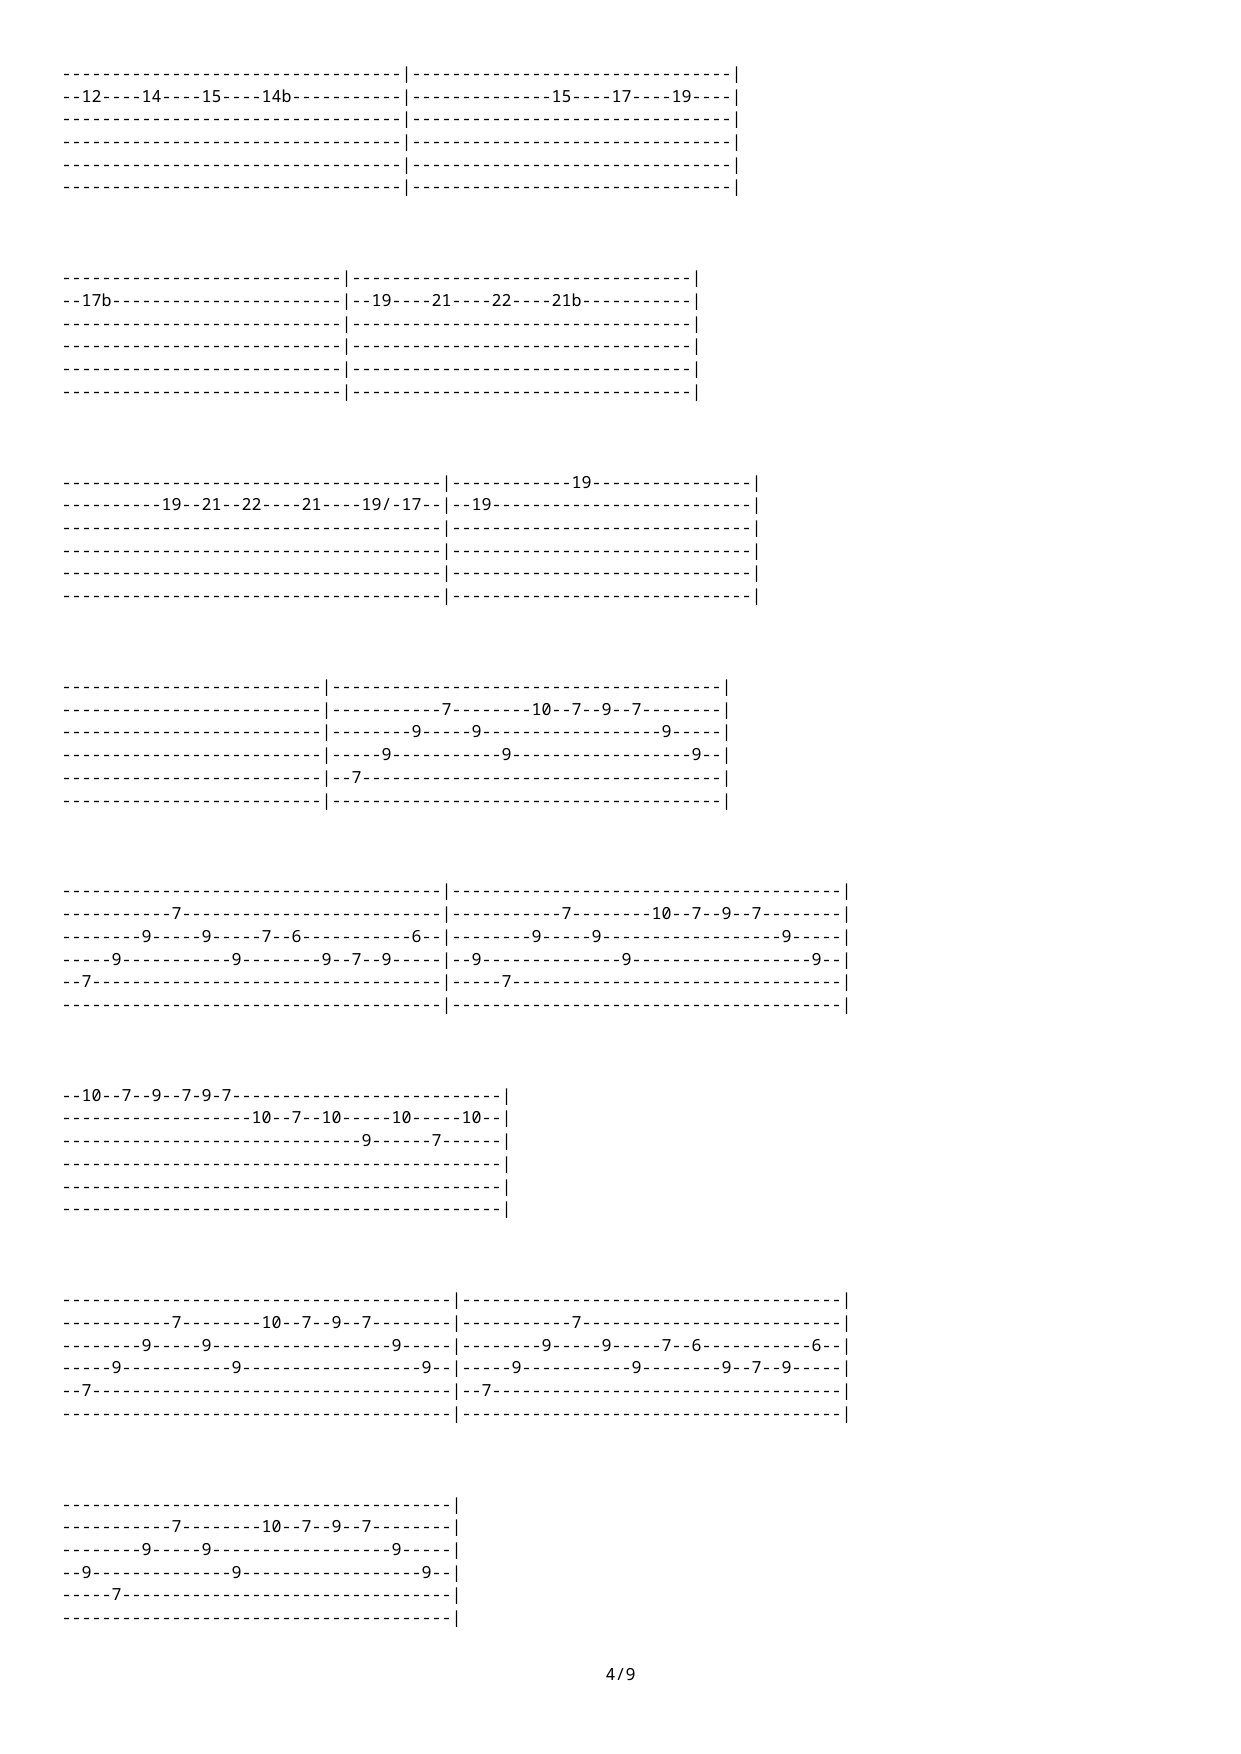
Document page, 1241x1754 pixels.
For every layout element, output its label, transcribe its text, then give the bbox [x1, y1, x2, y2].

text --7-----------------------------------|-----7---------------------------------| [61, 970, 1179, 992]
text ----------------------------------|--------------------------------| [61, 175, 1179, 198]
text --------------------------------------|------------------------------| [61, 561, 1179, 584]
text ---------------------------------------| [61, 1606, 1179, 1628]
text --------------------------|--------9-----9------------------9-----| [61, 720, 1179, 743]
text -----------7--------------------------|-----------7--------10--7--9--7--------| [61, 902, 1179, 924]
text -----9-----------9------------------9--|-----9-----------9--------9--7--9-----| [61, 1356, 1179, 1378]
text --------------------------|--7------------------------------------| [61, 765, 1179, 788]
text -----7---------------------------------| [61, 1583, 1179, 1606]
text --9--------------9------------------9--| [61, 1560, 1179, 1583]
text --------------------------------------|---------------------------------------| [61, 992, 1179, 1015]
text -----------7--------10--7--9--7--------|-----------7--------------------------| [61, 1310, 1179, 1333]
text --------------------------------------|------------19----------------| [61, 470, 1179, 493]
text ----------------------------|----------------------------------| [61, 357, 1179, 379]
text --17b-----------------------|--19----21----22----21b-----------| [61, 288, 1179, 311]
text --------------------------------------|------------------------------| [61, 538, 1179, 561]
text ----------------------------------|--------------------------------| [61, 129, 1179, 152]
text ---------------------------------------|--------------------------------------| [61, 1288, 1179, 1310]
text --------------------------|-----------7--------10--7--9--7--------| [61, 697, 1179, 720]
text --------9-----9-----7--6-----------6--|--------9-----9------------------9-----| [61, 924, 1179, 947]
text --------------------------------------------| [61, 1197, 1179, 1219]
text --12----14----15----14b-----------|--------------15----17----19----| [61, 84, 1179, 107]
text --------------------------------------|------------------------------| [61, 516, 1179, 538]
text --------------------------|-----9-----------9------------------9--| [61, 743, 1179, 765]
text ---------------------------------------| [61, 1492, 1179, 1515]
text -------------------10--7--10-----10-----10--| [61, 1106, 1179, 1129]
text ----------------------------|----------------------------------| [61, 311, 1179, 334]
text ----------------------------------|--------------------------------| [61, 107, 1179, 129]
text --------------------------------------------| [61, 1151, 1179, 1174]
text ----------------------------------|--------------------------------| [61, 61, 1179, 84]
text --10--7--9--7-9-7---------------------------| [61, 1083, 1179, 1106]
text ----------------------------------|--------------------------------| [61, 152, 1179, 175]
text ----------19--21--22----21----19/-17--|--19--------------------------| [61, 493, 1179, 516]
text --------------------------------------|---------------------------------------| [61, 879, 1179, 902]
text --------9-----9------------------9-----|--------9-----9-----7--6-----------6--| [61, 1333, 1179, 1356]
text ----------------------------|----------------------------------| [61, 379, 1179, 402]
text ---------------------------------------|--------------------------------------| [61, 1401, 1179, 1424]
text --7------------------------------------|--7-----------------------------------| [61, 1378, 1179, 1401]
text -----------7--------10--7--9--7--------| [61, 1515, 1179, 1537]
text -----9-----------9--------9--7--9-----|--9--------------9------------------9--| [61, 947, 1179, 970]
text --------------------------------------|------------------------------| [61, 584, 1179, 606]
text --------------------------------------------| [61, 1174, 1179, 1197]
text ----------------------------|----------------------------------| [61, 266, 1179, 288]
text --------------------------|---------------------------------------| [61, 674, 1179, 697]
text ------------------------------9------7------| [61, 1129, 1179, 1151]
text --------------------------|---------------------------------------| [61, 788, 1179, 811]
text ----------------------------|----------------------------------| [61, 334, 1179, 357]
text --------9-----9------------------9-----| [61, 1537, 1179, 1560]
